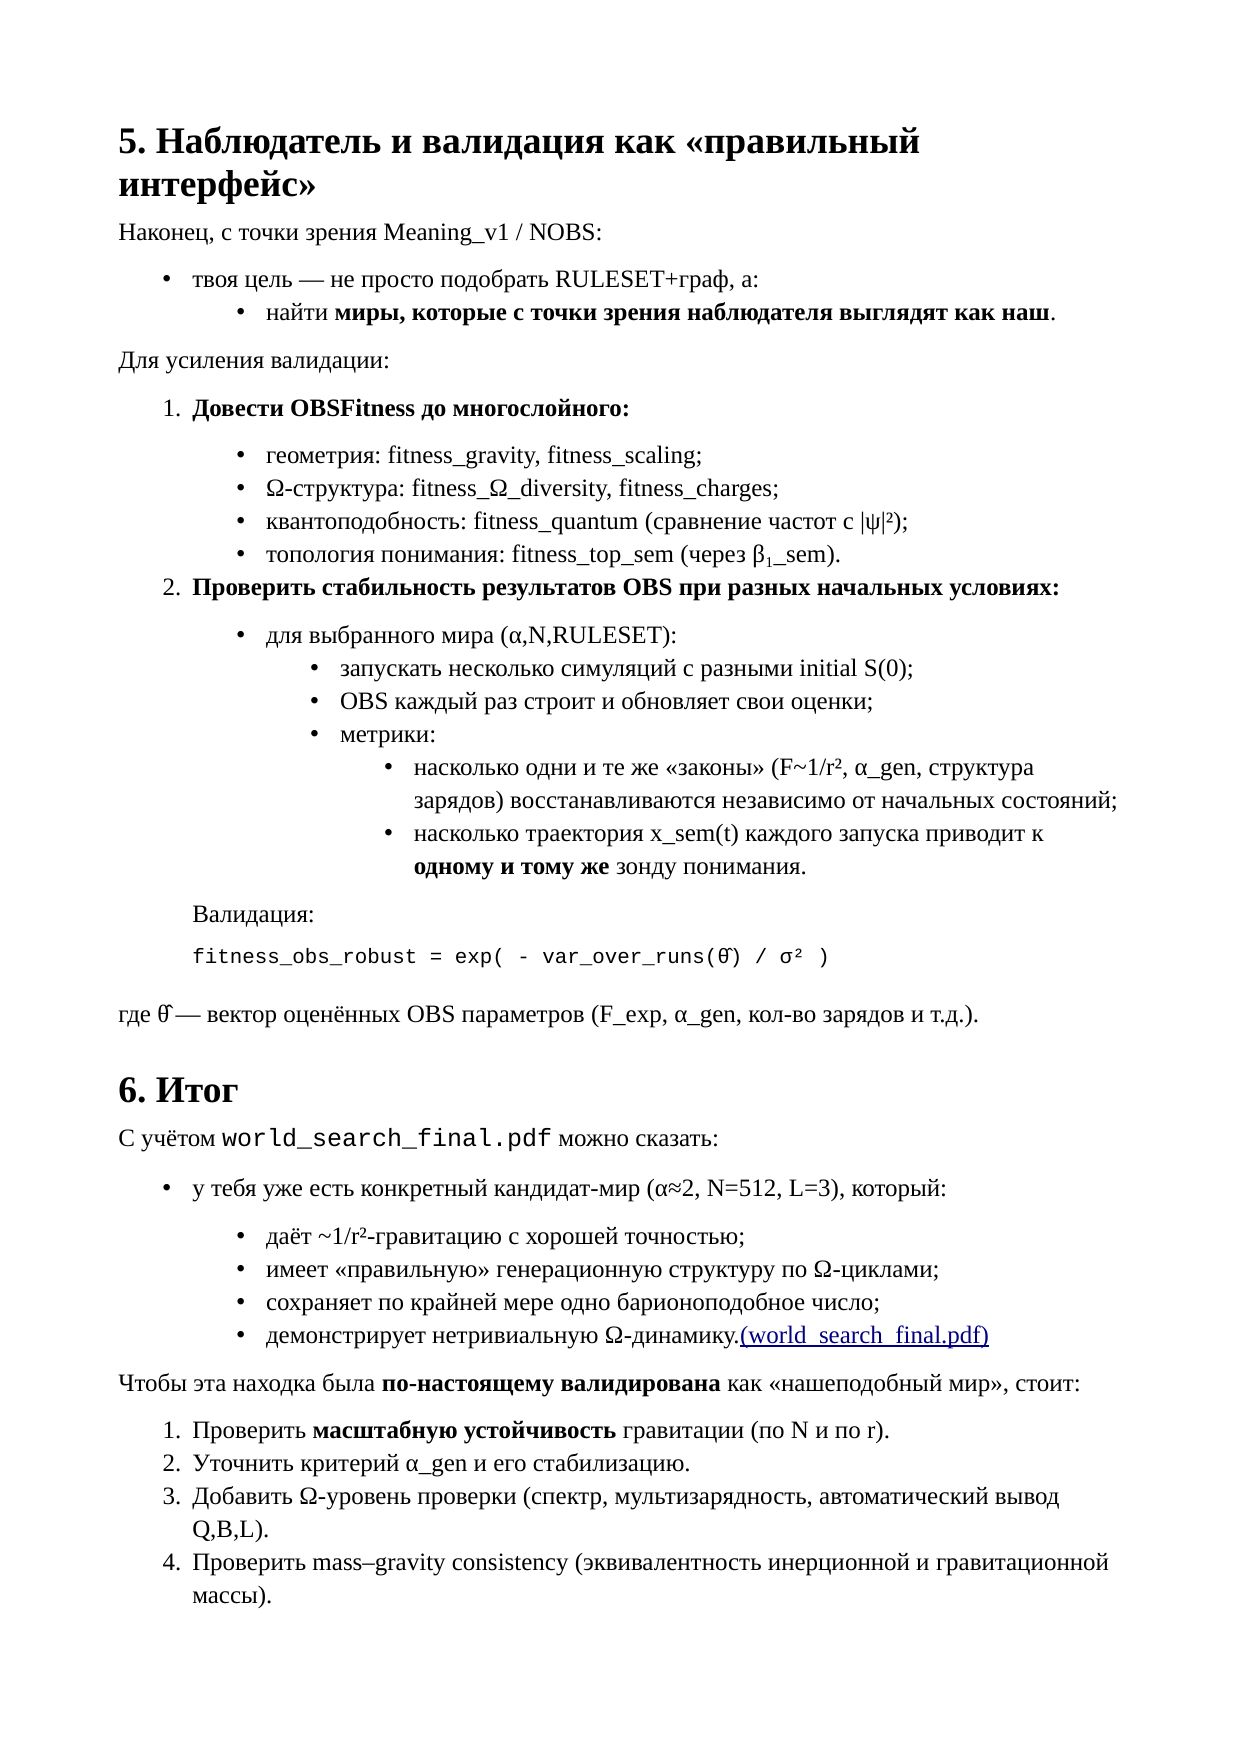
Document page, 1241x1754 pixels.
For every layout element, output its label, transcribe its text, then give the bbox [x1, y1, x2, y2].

list Уточнить критерий α_gen и его стабилизацию. [162, 1448, 1122, 1477]
list сохраняет по крайней мере одно барионоподобное число; [236, 1287, 1122, 1316]
list Довести OBSFitness до многослойного: [162, 393, 1122, 421]
list геометрия: fitness_gravity, fitness_scaling; [236, 440, 1122, 469]
list насколько одни и те же «законы» (F~1/r², α_gen, структура зарядов) восстанавливаются независимо от начальных состояний; [384, 752, 1122, 814]
list демонстрирует нетривиальную Ω‑динамику.(world_search_final.pdf) [236, 1320, 1122, 1349]
list твоя цель — не просто подобрать RULESET+граф, а: [162, 264, 1122, 293]
list Проверить масштабную устойчивость гравитации (по N и по r). [162, 1415, 1122, 1444]
subtitle 6. Итог [118, 1068, 1122, 1111]
text где θ̂ — вектор оценённых OBS параметров (F_exp, α_gen, кол-во зарядов и т.д.). [118, 999, 1122, 1028]
list для выбранного мира (α,N,RULESET): [236, 620, 1122, 649]
text Для усиления валидации: [118, 345, 1122, 374]
list метрики: [310, 719, 1122, 748]
list топология понимания: fitness_top_sem (через β₁_sem). [236, 539, 1122, 568]
list Ω‑структура: fitness_Ω_diversity, fitness_charges; [236, 473, 1122, 502]
list найти миры, которые с точки зрения наблюдателя выглядят как наш. [236, 297, 1122, 326]
list квантоподобность: fitness_quantum (сравнение частот с |ψ|²); [236, 506, 1122, 535]
list Добавить Ω‑уровень проверки (спектр, мультизарядность, автоматический вывод Q,B,L). [162, 1481, 1122, 1543]
list Валидация: [162, 899, 1122, 927]
list насколько траектория x_sem(t) каждого запуска приводит к одному и тому же зонду понимания. [384, 818, 1122, 880]
list fitness_obs_robust = exp( - var_over_runs(θ̂) / σ² ) [162, 946, 1122, 970]
subtitle 5. Наблюдатель и валидация как «правильный интерфейс» [118, 118, 1122, 204]
text Чтобы эта находка была по‑настоящему валидирована как «нашеподобный мир», стоит: [118, 1368, 1122, 1397]
list имеет «правильную» генерационную структуру по Ω‑циклами; [236, 1254, 1122, 1283]
list у тебя уже есть конкретный кандидат‑мир (α≈2, N=512, L=3), который: [162, 1173, 1122, 1202]
list OBS каждый раз строит и обновляет свои оценки; [310, 686, 1122, 715]
list Проверить mass–gravity consistency (эквивалентность инерционной и гравитационной массы). [162, 1547, 1122, 1609]
list даёт ~1/r²‑гравитацию с хорошей точностью; [236, 1221, 1122, 1250]
list запускать несколько симуляций с разными initial S(0); [310, 653, 1122, 682]
list Проверить стабильность результатов OBS при разных начальных условиях: [162, 572, 1122, 601]
text Наконец, с точки зрения Meaning_v1 / NOBS: [118, 217, 1122, 246]
text С учётом world_search_final.pdf можно сказать: [118, 1123, 1122, 1154]
